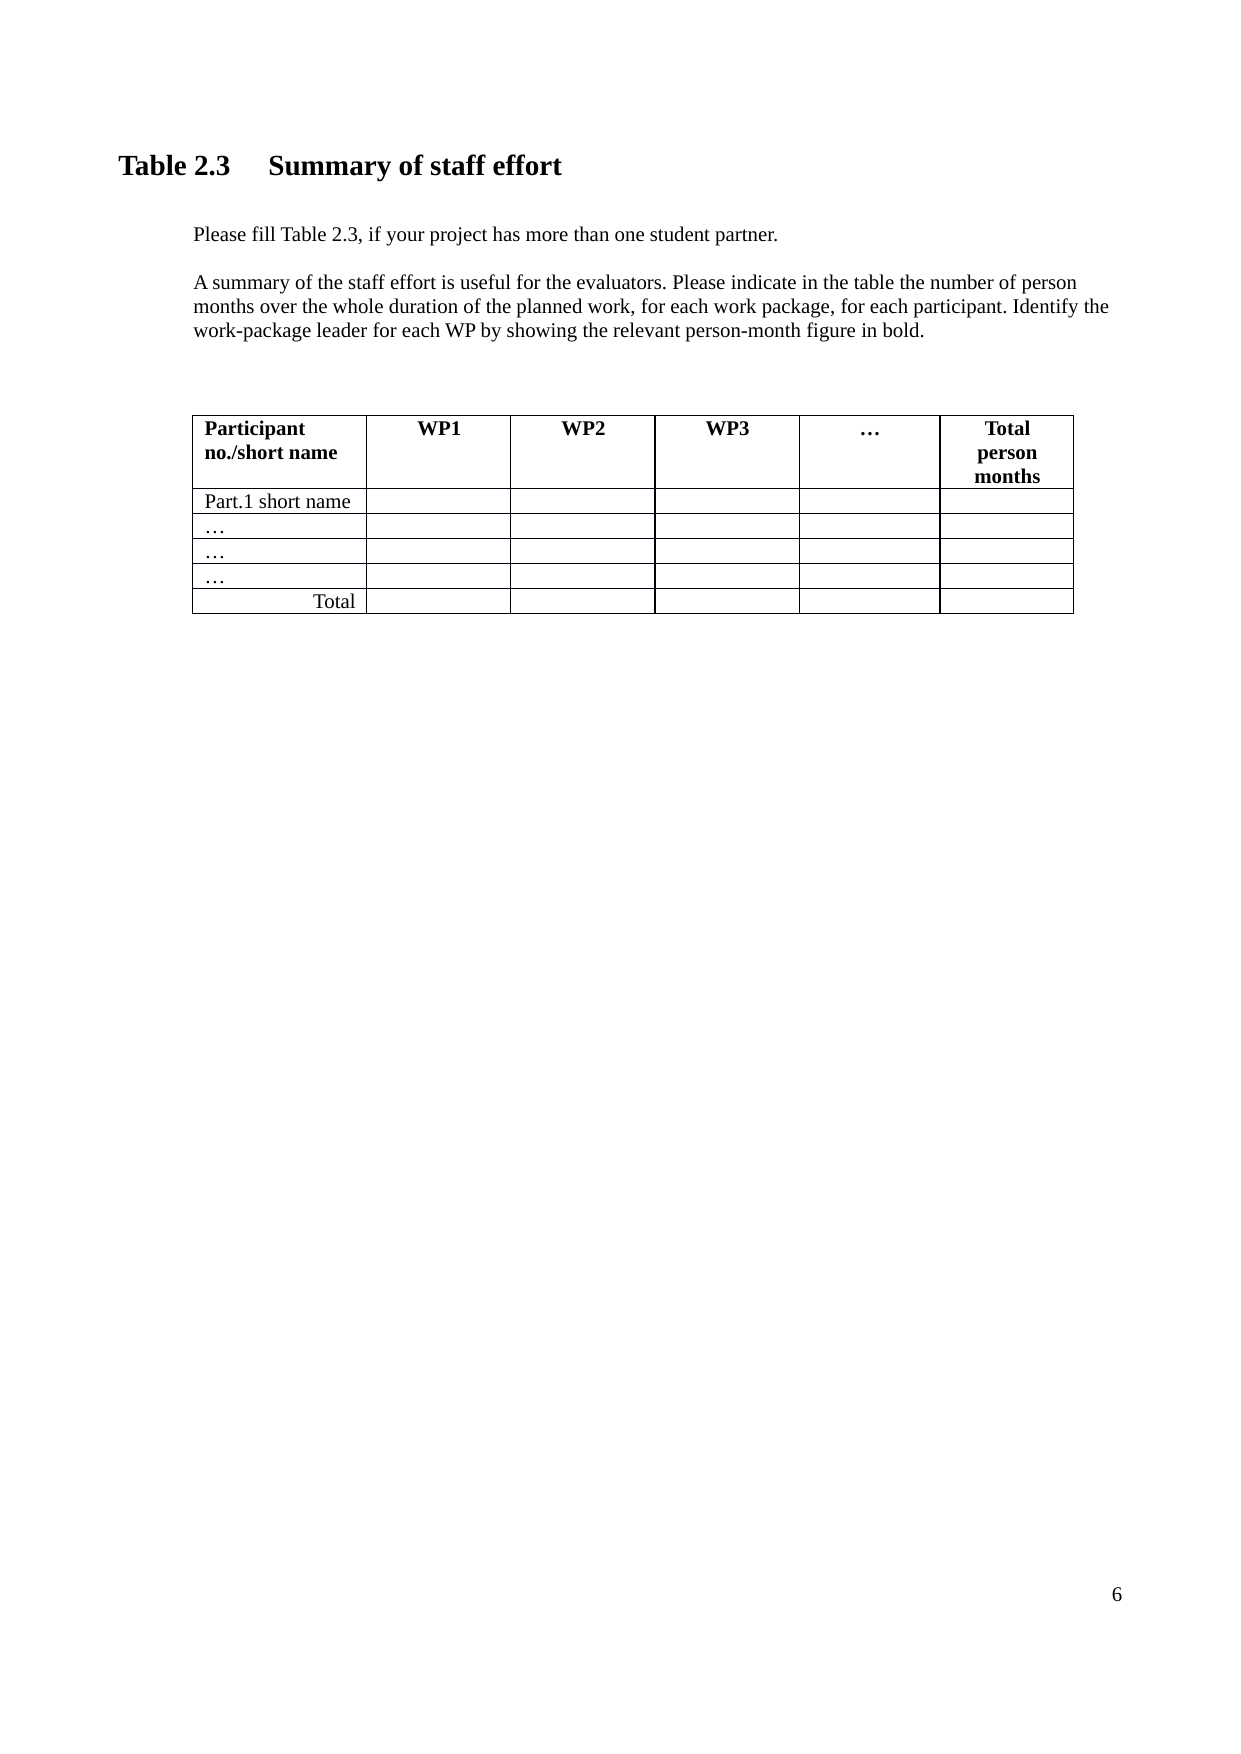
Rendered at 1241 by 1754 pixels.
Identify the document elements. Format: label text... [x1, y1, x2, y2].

table_cell Total [193, 589, 366, 613]
table_header WP3 [656, 416, 799, 488]
table_cell [511, 589, 654, 613]
table_cell [511, 489, 654, 513]
table_cell [800, 539, 939, 563]
table_cell [941, 514, 1073, 538]
table_cell [941, 489, 1073, 513]
table_header WP2 [511, 416, 654, 488]
table_cell [800, 589, 939, 613]
table_cell [941, 589, 1073, 613]
table_cell … [193, 514, 366, 538]
table_cell [656, 514, 799, 538]
table_cell [367, 514, 510, 538]
table_cell [367, 564, 510, 588]
table_cell [656, 589, 799, 613]
table_header Total person months [941, 416, 1073, 488]
table_header … [800, 416, 939, 488]
table_cell [941, 564, 1073, 588]
table_cell [800, 489, 939, 513]
table_cell … [193, 539, 366, 563]
table_cell [367, 489, 510, 513]
table_cell [367, 589, 510, 613]
table_cell [800, 514, 939, 538]
table_cell Part.1 short name [193, 489, 366, 513]
table_cell [511, 539, 654, 563]
table_header Participant no./short name [193, 416, 366, 488]
table_cell [800, 564, 939, 588]
table_cell [941, 539, 1073, 563]
text Table 2.3 Summary of staff effort [118, 148, 1122, 181]
table_cell [656, 564, 799, 588]
table_header WP1 [367, 416, 510, 488]
table_cell [656, 489, 799, 513]
table_cell … [193, 564, 366, 588]
table_cell [511, 564, 654, 588]
table_cell [367, 539, 510, 563]
text Please fill Table 2.3, if your project has more than one student partner. [193, 222, 1122, 246]
text A summary of the staff effort is useful for the evaluators. Please indicate in the table the number of person months over the whole duration of the planned work, for each work package, for each participant. Identify the work-package leader for each WP by showing the relevant person-month figure in bold. [193, 270, 1122, 342]
table_cell [511, 514, 654, 538]
table_cell [656, 539, 799, 563]
